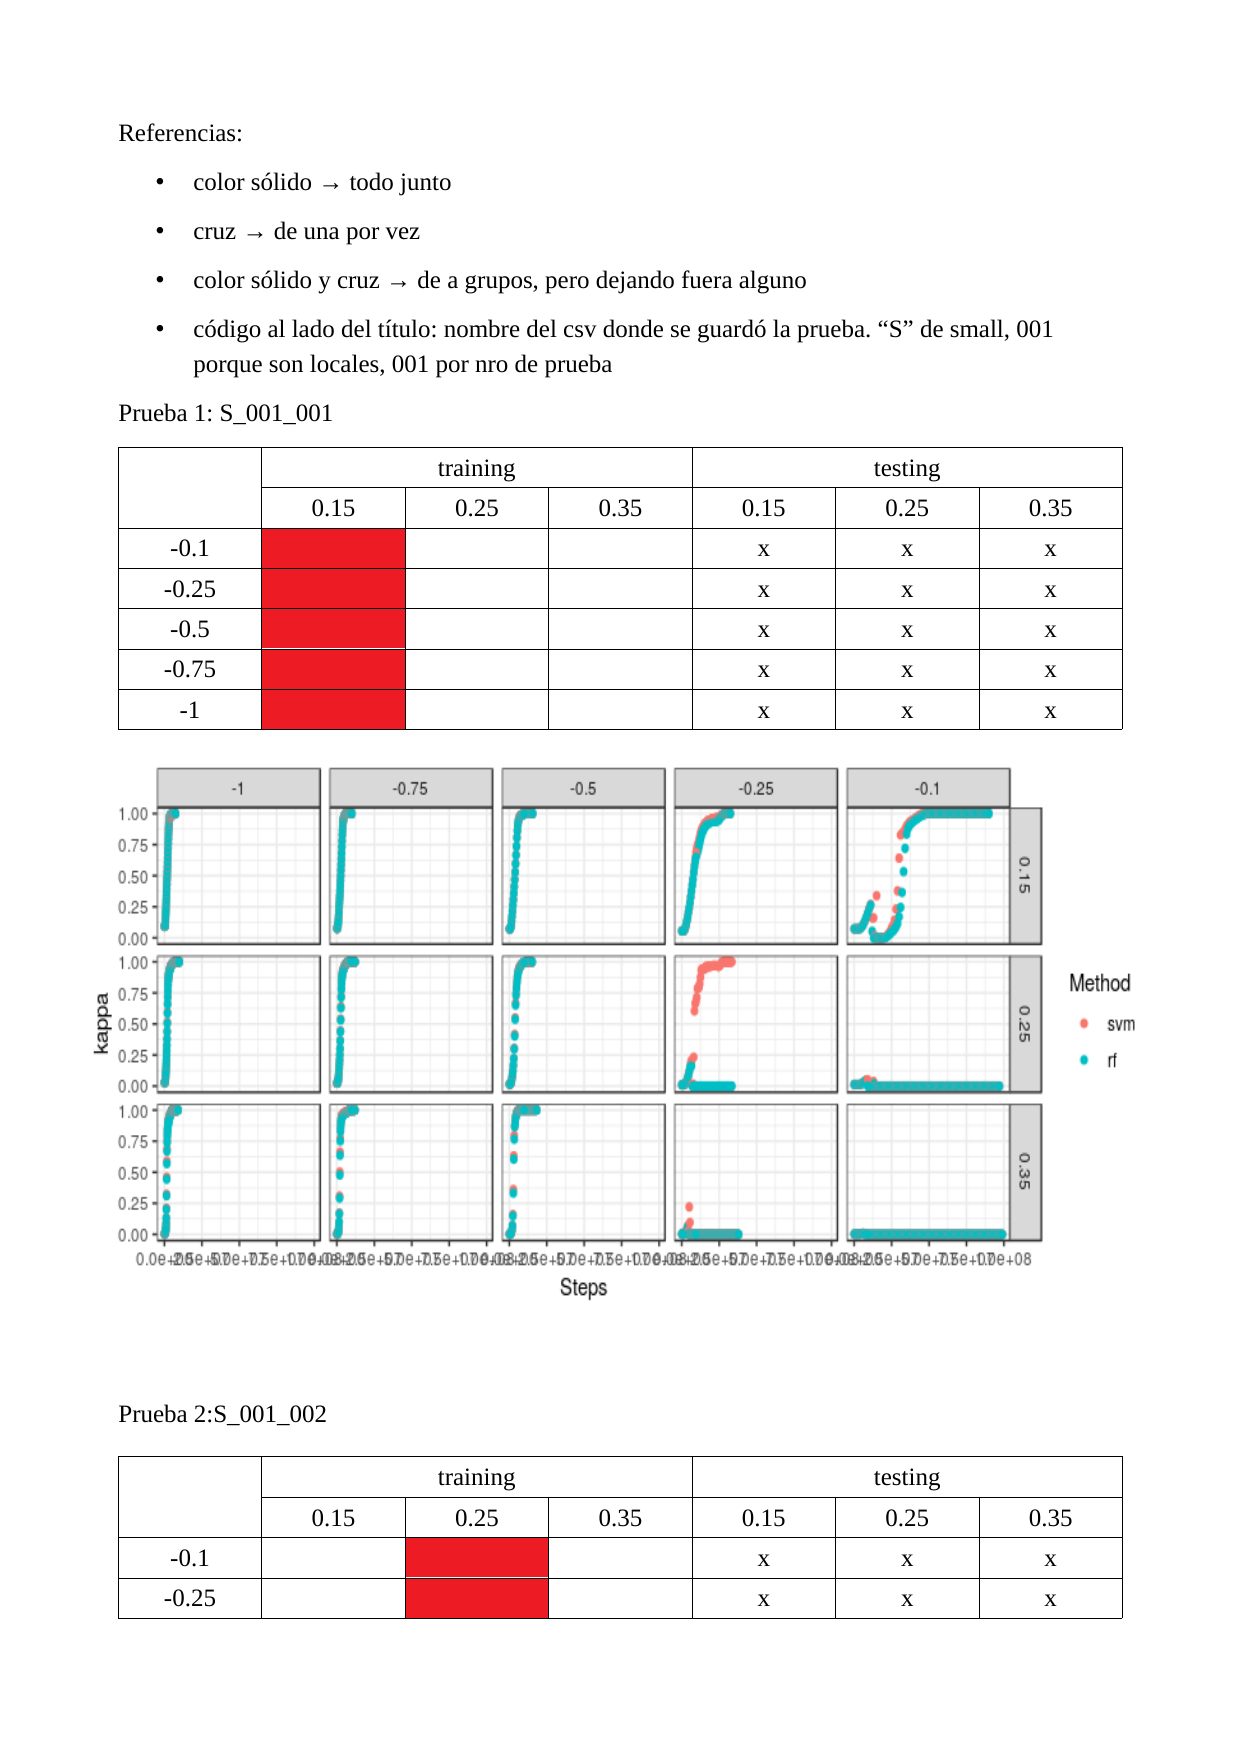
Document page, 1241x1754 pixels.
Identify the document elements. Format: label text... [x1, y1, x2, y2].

table_cell [262, 650, 405, 689]
table_cell 0.15 [693, 1498, 835, 1537]
table_cell [262, 1538, 405, 1577]
table_cell [262, 569, 405, 608]
table_cell x [836, 569, 979, 608]
table_cell x [980, 1538, 1122, 1577]
picture [86, 758, 1155, 1313]
table_header [119, 448, 261, 528]
table_cell 0.15 [693, 488, 835, 528]
table_cell x [693, 690, 835, 729]
list color sólido → todo junto [156, 167, 1122, 196]
table_cell x [693, 1579, 835, 1618]
table_cell x [836, 650, 979, 689]
table_cell [406, 609, 548, 648]
text Prueba 1: S_001_001 [118, 398, 1122, 427]
table_cell x [836, 690, 979, 729]
table_cell x [980, 1579, 1122, 1618]
table_cell [549, 650, 692, 689]
table_cell [406, 1538, 548, 1577]
table_cell x [693, 569, 835, 608]
table_cell 0.25 [836, 488, 979, 528]
table_cell 0.15 [262, 488, 405, 528]
table_cell [406, 529, 548, 568]
table_cell 0.35 [980, 488, 1122, 528]
table_header [119, 1457, 261, 1537]
table_cell x [836, 529, 979, 568]
table_cell -0.1 [119, 1538, 261, 1577]
table_header testing [693, 1457, 1122, 1497]
table_header training [262, 448, 692, 487]
list código al lado del título: nombre del csv donde se guardó la prueba. “S” de small, 001 porque son locales, 001 por nro de prueba [156, 314, 1122, 378]
table_header testing [693, 448, 1122, 487]
table_cell [262, 609, 405, 648]
text Prueba 2:S_001_002 [118, 1399, 1122, 1428]
table_cell x [980, 569, 1122, 608]
table_cell -0.25 [119, 569, 261, 608]
table_cell x [693, 1538, 835, 1577]
table_cell 0.25 [836, 1498, 979, 1537]
table_cell [549, 529, 692, 568]
table_cell x [980, 609, 1122, 648]
table_cell [262, 1579, 405, 1618]
table_cell 0.15 [262, 1498, 405, 1537]
table_cell x [980, 650, 1122, 689]
table_cell x [693, 609, 835, 648]
table_cell [549, 569, 692, 608]
list color sólido y cruz → de a grupos, pero dejando fuera alguno [156, 265, 1122, 294]
table_cell [549, 1579, 692, 1618]
table_cell [406, 1579, 548, 1618]
table_cell x [836, 609, 979, 648]
table_cell [549, 690, 692, 729]
table_cell -0.1 [119, 529, 261, 568]
table_cell -0.25 [119, 1579, 261, 1618]
table_header training [262, 1457, 692, 1497]
table_cell [549, 609, 692, 648]
table_cell 0.35 [980, 1498, 1122, 1537]
table_cell [406, 690, 548, 729]
table_cell -0.75 [119, 650, 261, 689]
table_cell 0.25 [406, 488, 548, 528]
table_cell [549, 1538, 692, 1577]
table_cell x [836, 1579, 979, 1618]
table_cell [406, 650, 548, 689]
table_cell x [980, 529, 1122, 568]
table_cell 0.35 [549, 488, 692, 528]
list cruz → de una por vez [156, 216, 1122, 245]
text Referencias: [118, 118, 1122, 147]
table_cell -0.5 [119, 609, 261, 648]
table_cell -1 [119, 690, 261, 729]
table_cell x [836, 1538, 979, 1577]
table_cell [262, 690, 405, 729]
table_cell [262, 529, 405, 568]
table_cell x [980, 690, 1122, 729]
table_cell [406, 569, 548, 608]
table_cell 0.35 [549, 1498, 692, 1537]
table_cell x [693, 650, 835, 689]
table_cell x [693, 529, 835, 568]
table_cell 0.25 [406, 1498, 548, 1537]
